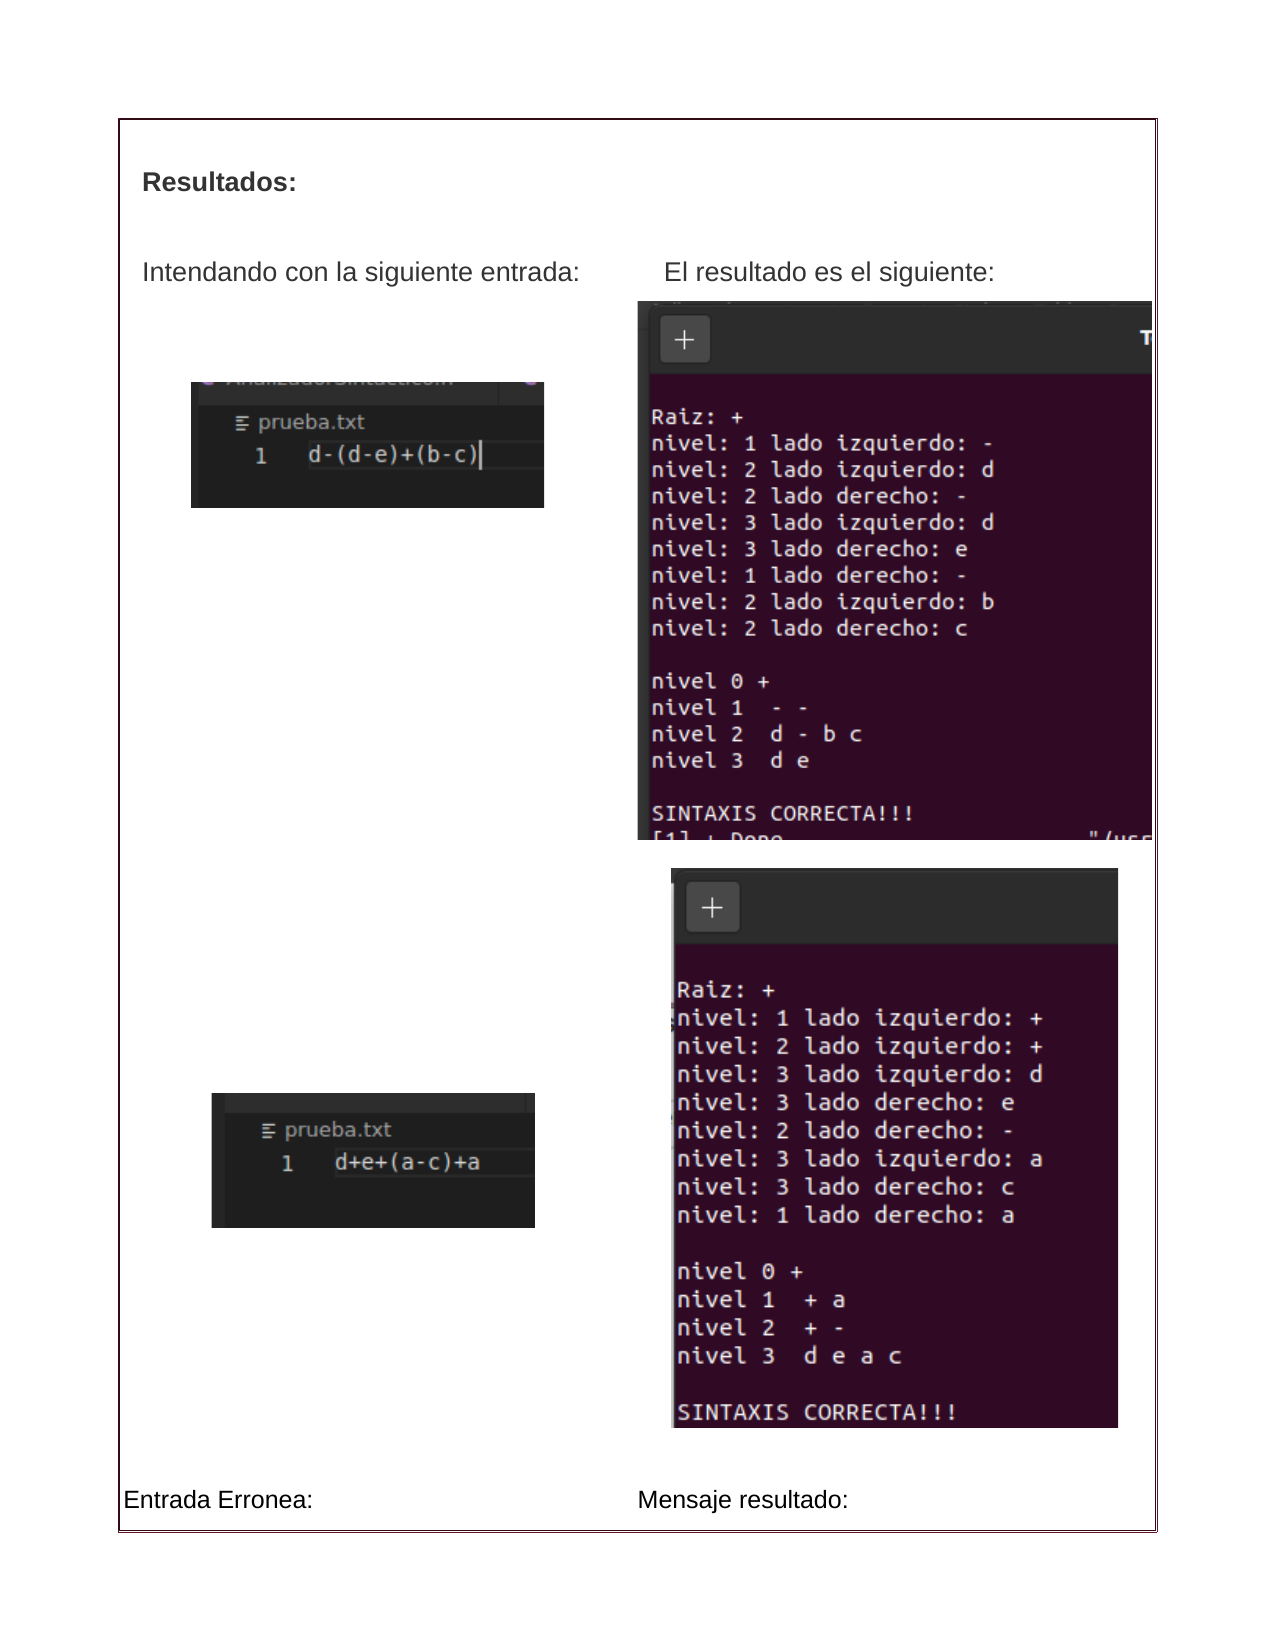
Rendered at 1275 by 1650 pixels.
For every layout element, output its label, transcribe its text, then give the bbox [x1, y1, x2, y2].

table_cell [638, 869, 1152, 1457]
table_header Intendando con la siguiente entrada: [123, 256, 637, 302]
table_cell [123, 869, 637, 1457]
table_cell [123, 302, 637, 868]
picture [191, 382, 545, 508]
picture [211, 1093, 535, 1228]
table_cell Mensaje resultado: [638, 1457, 1152, 1514]
picture [671, 868, 1119, 1428]
picture [637, 301, 1152, 840]
text Resultados: [142, 166, 1124, 197]
table_cell [638, 840, 1152, 868]
table_cell Entrada Erronea: [123, 1457, 637, 1514]
table_header El resultado es el siguiente: [638, 256, 1152, 301]
